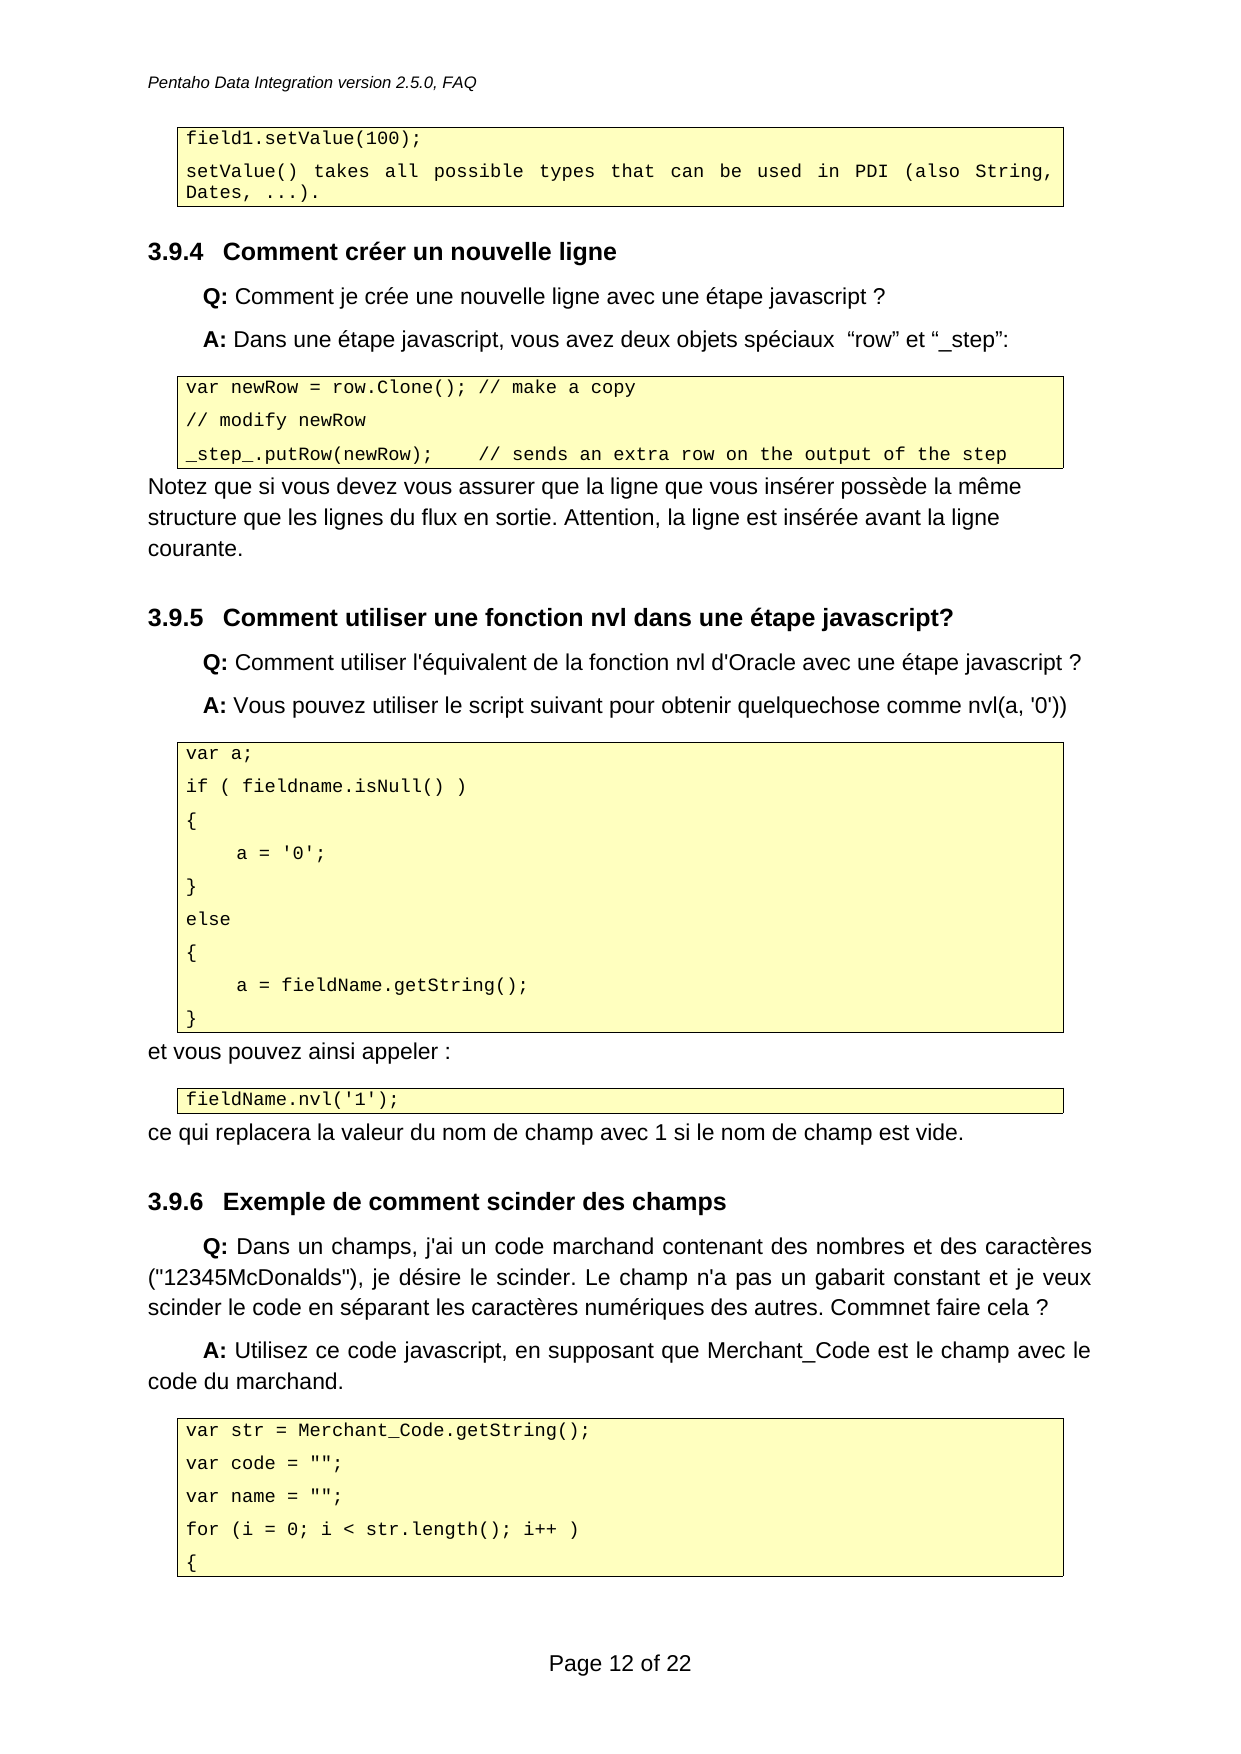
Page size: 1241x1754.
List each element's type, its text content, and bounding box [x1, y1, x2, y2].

text A: Dans une étape javascript, vous avez deux objets spéciaux “row” et “_step”: [148, 327, 1092, 352]
text A: Utilisez ce code javascript, en supposant que Merchant_Code est le champ avec le code du marchand. [148, 1338, 1092, 1394]
text A: Vous pouvez utiliser le script suivant pour obtenir quelquechose comme nvl(a, '0')) [148, 693, 1092, 718]
text } [178, 874, 1063, 898]
subtitle Exemple de comment scinder des champs [148, 1188, 1092, 1216]
text var code = ""; [178, 1451, 1063, 1475]
text fieldName.nvl('1'); [178, 1089, 1063, 1113]
text Q: Dans un champs, j'ai un code marchand contenant des nombres et des caractères ("12345McDonalds"), je désire le scinder. Le champ n'a pas un gabarit constant et je veux scinder le code en séparant les caractères numériques des autres. Commnet faire cela ? [148, 1233, 1092, 1321]
text Notez que si vous devez vous assurer que la ligne que vous insérer possède la même structure que les lignes du flux en sortie. Attention, la ligne est insérée avant la ligne courante. [148, 474, 1092, 561]
text var name = ""; [178, 1484, 1063, 1508]
text _step_.putRow(newRow); // sends an extra row on the output of the step [178, 442, 1063, 468]
text var a; [178, 743, 1063, 765]
text Q: Comment utiliser l'équivalent de la fonction nvl d'Oracle avec une étape javascript ? [148, 649, 1092, 675]
text // modify newRow [178, 409, 1063, 432]
text { [178, 808, 1063, 832]
subtitle Comment créer un nouvelle ligne [148, 238, 1092, 266]
text } [178, 1007, 1063, 1032]
text var newRow = row.Clone(); // make a copy [178, 377, 1063, 399]
text field1.setValue(100); [178, 128, 1063, 150]
text { [178, 941, 1063, 964]
text a = fieldName.getString(); [178, 974, 1063, 997]
text for (i = 0; i < str.length(); i++ ) [178, 1517, 1063, 1541]
text et vous pouvez ainsi appeler : [148, 1038, 1092, 1064]
text ce qui replacera la valeur du nom de champ avec 1 si le nom de champ est vide. [148, 1119, 1092, 1145]
text var str = Merchant_Code.getString(); [178, 1419, 1063, 1442]
text a = '0'; [178, 841, 1063, 865]
text Q: Comment je crée une nouvelle ligne avec une étape javascript ? [148, 283, 1092, 309]
text setValue() takes all possible types that can be used in PDI (also String, Dates, ...). [178, 160, 1063, 206]
subtitle Comment utiliser une fonction nvl dans une étape javascript? [148, 603, 1092, 631]
text if ( fieldname.isNull() ) [178, 775, 1063, 798]
text else [178, 907, 1063, 931]
text { [178, 1551, 1063, 1576]
